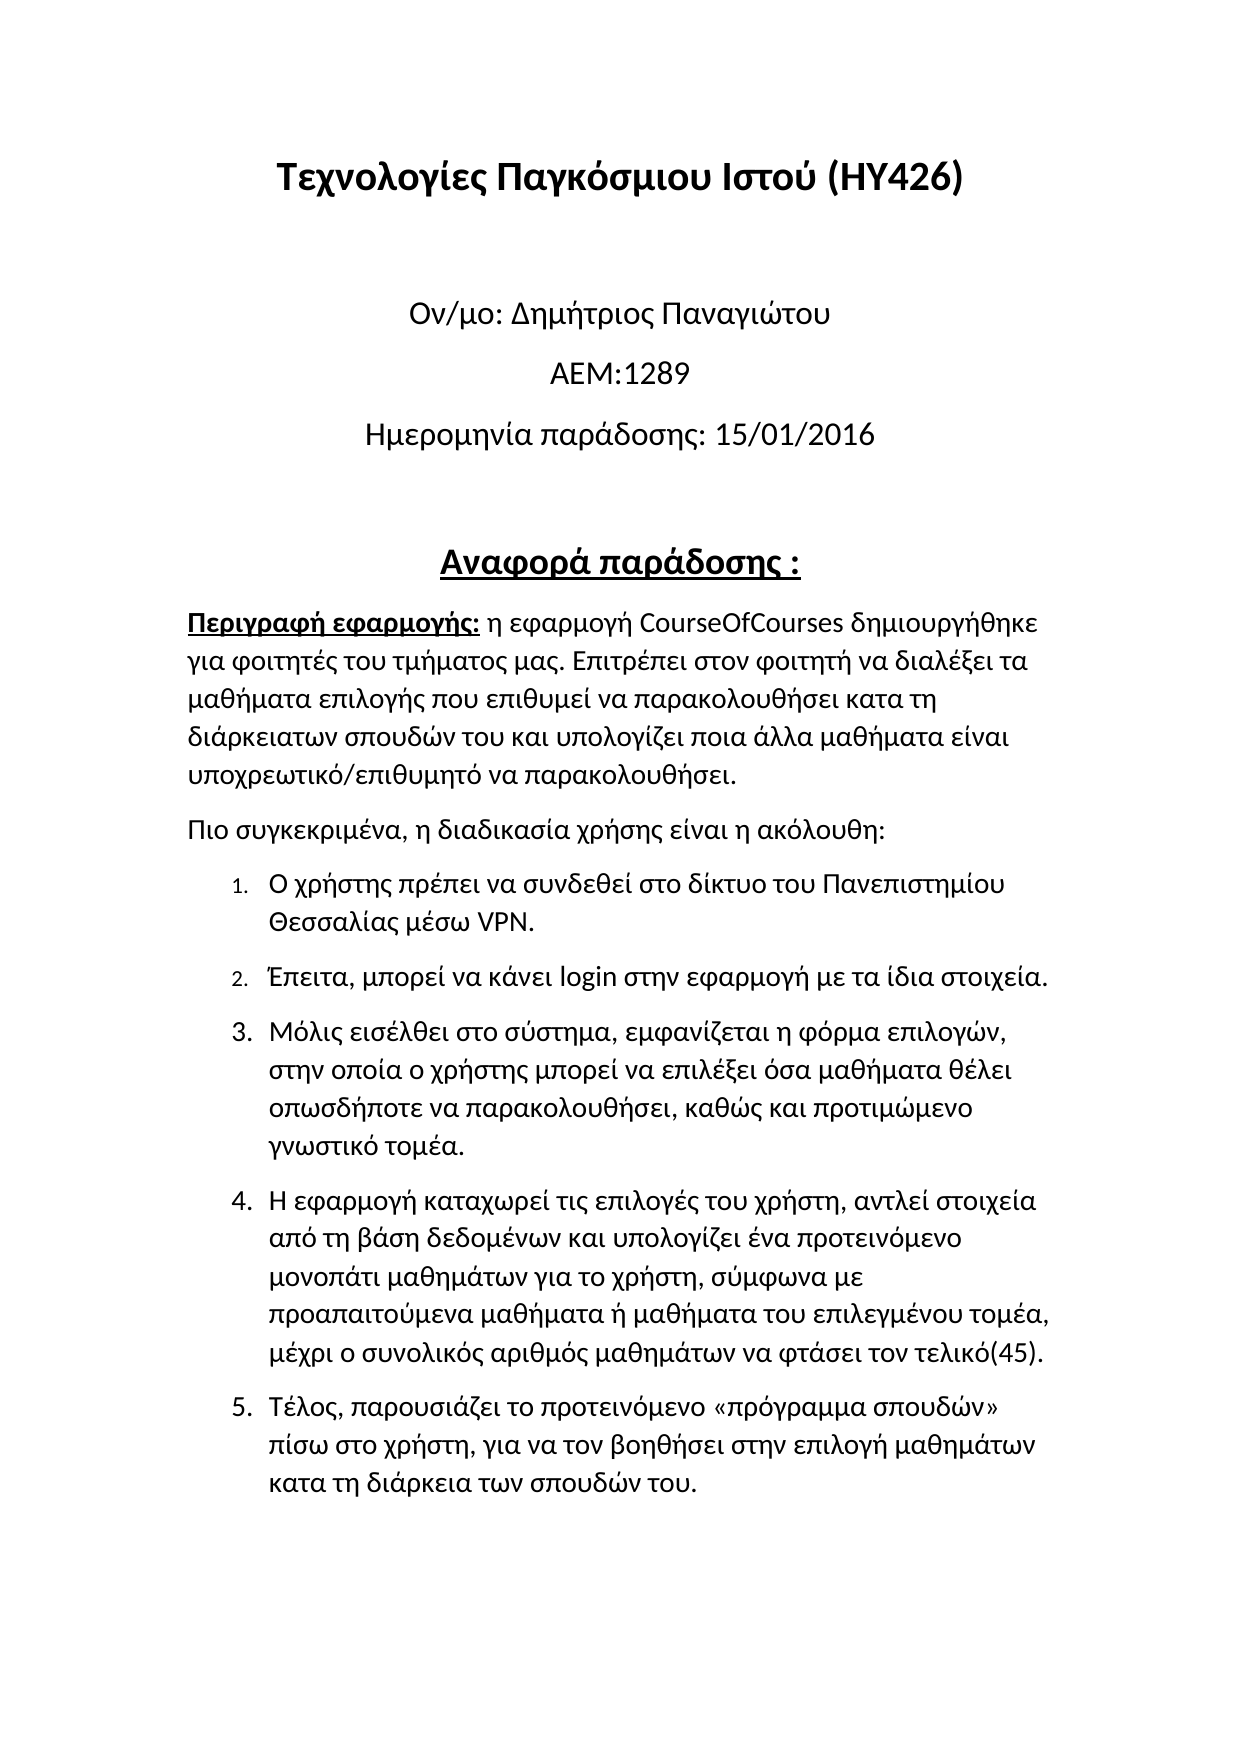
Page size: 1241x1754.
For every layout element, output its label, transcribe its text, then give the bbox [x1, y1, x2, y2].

text Περιγραφή εφαρμογής: η εφαρμογή CourseOfCourses δημιουργήθηκε για φοιτητές του τμήματος μας. Επιτρέπει στον φοιτητή να διαλέξει τα μαθήματα επιλογής που επιθυμεί να παρακολουθήσει κατα τη διάρκειατων σπουδών του και υπολογίζει ποια άλλα μαθήματα είναι υποχρεωτικό/επιθυμητό να παρακολουθήσει. [187, 604, 1053, 792]
list Τέλος, παρουσιάζει το προτεινόμενο «πρόγραμμα σπουδών» πίσω στο χρήστη, για να τον βοηθήσει στην επιλογή μαθημάτων κατα τη διάρκεια των σπουδών του. [231, 1388, 1053, 1500]
text Αναφορά παράδοσης : [187, 538, 1053, 584]
list Η εφαρμογή καταχωρεί τις επιλογές του χρήστη, αντλεί στοιχεία από τη βάση δεδομένων και υπολογίζει ένα προτεινόμενο μονοπάτι μαθημάτων για το χρήστη, σύμφωνα με προαπαιτούμενα μαθήματα ή μαθήματα του επιλεγμένου τομέα, μέχρι ο συνολικός αριθμός μαθημάτων να φτάσει τον τελικό(45). [231, 1182, 1053, 1369]
text Ον/μο: Δημήτριος Παναγιώτου [187, 292, 1053, 333]
text Ημερομηνία παράδοσης: 15/01/2016 [187, 412, 1053, 453]
text Τεχνολογίες Παγκόσμιου Ιστού (ΗΥ426) [187, 150, 1053, 201]
text Πιο συγκεκριμένα, η διαδικασία χρήσης είναι η ακόλουθη: [187, 811, 1053, 846]
list Μόλις εισέλθει στο σύστημα, εμφανίζεται η φόρμα επιλογών, στην οποία ο χρήστης μπορεί να επιλέξει όσα μαθήματα θέλει οπωσδήποτε να παρακολουθήσει, καθώς και προτιμώμενο γνωστικό τομέα. [231, 1013, 1053, 1162]
text ΑΕΜ:1289 [187, 352, 1053, 393]
list Ο χρήστης πρέπει να συνδεθεί στο δίκτυο του Πανεπιστημίου Θεσσαλίας μέσω VPN. [231, 865, 1053, 939]
list Έπειτα, μπορεί να κάνει login στην εφαρμογή με τα ίδια στοιχεία. [231, 958, 1053, 994]
